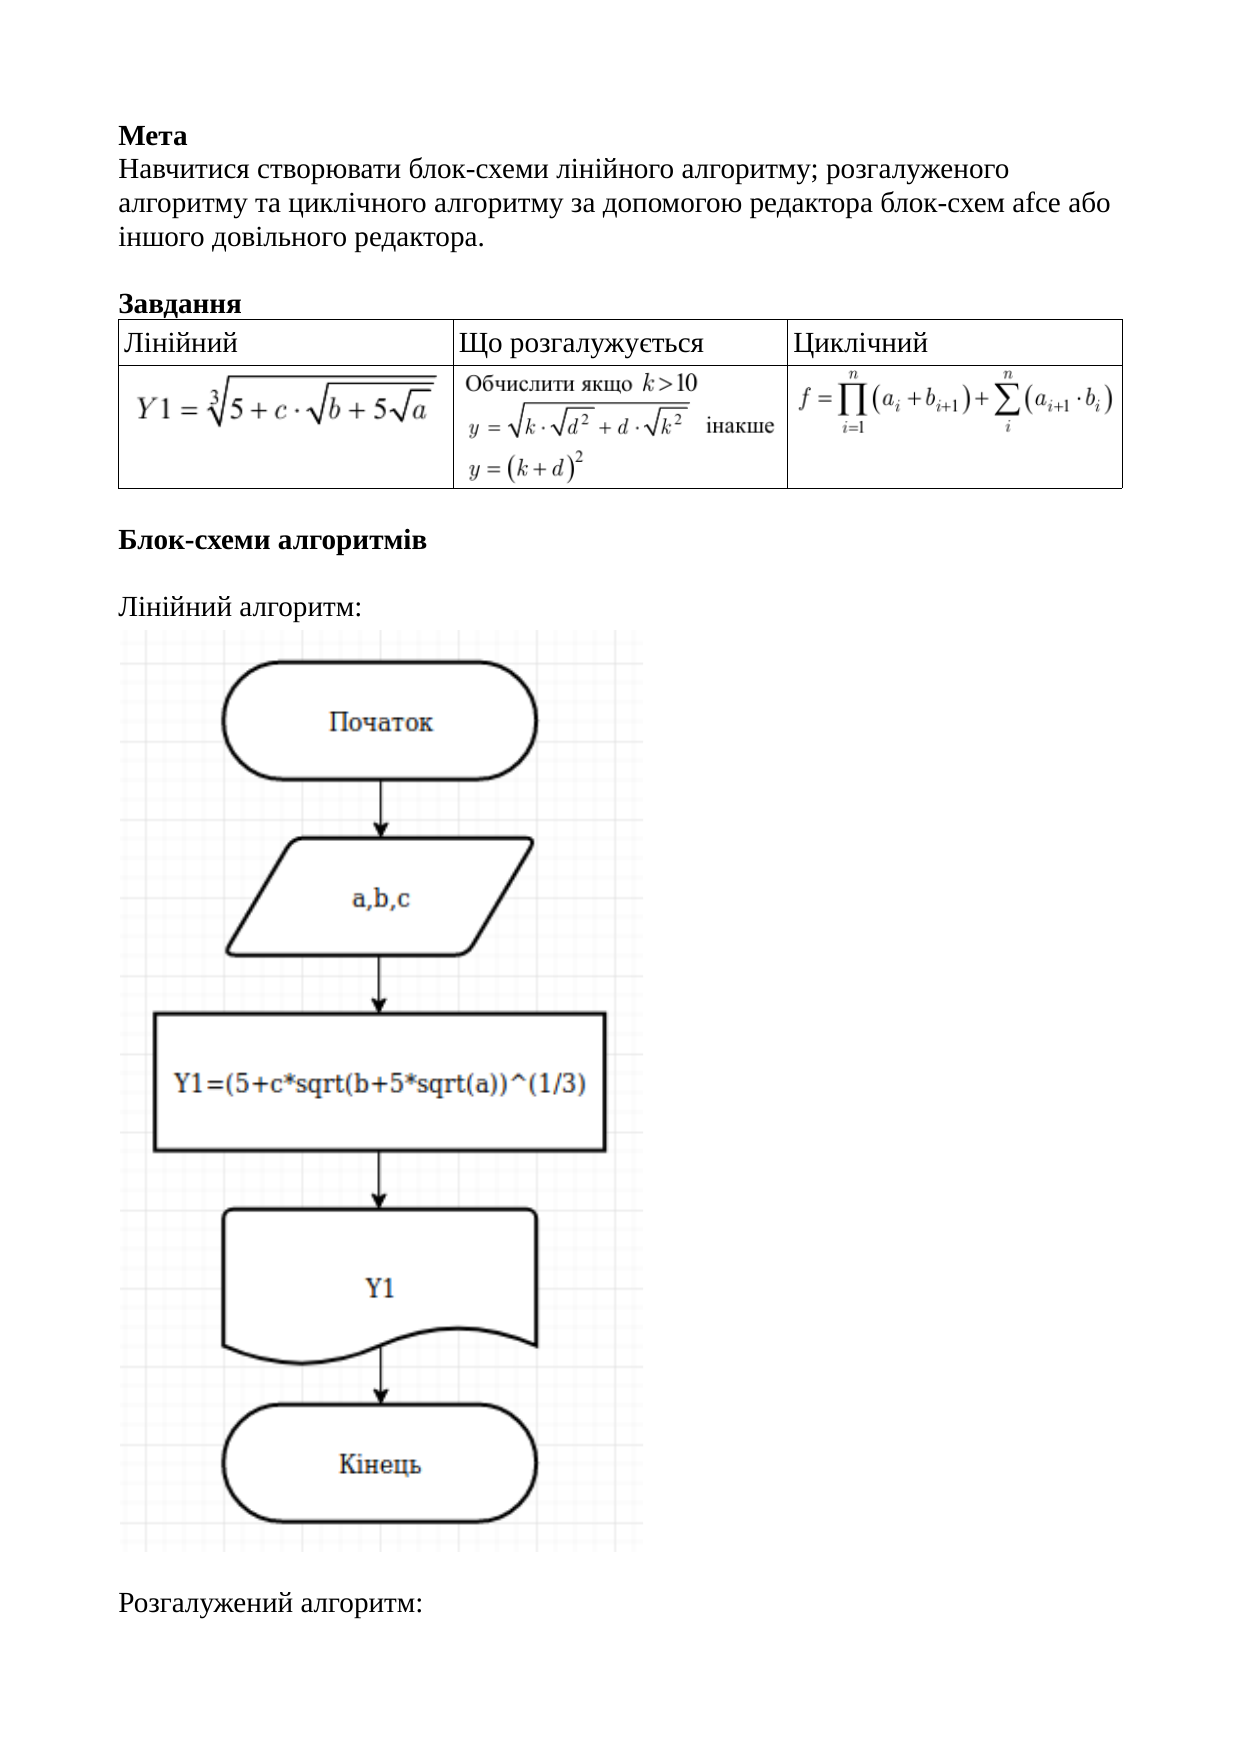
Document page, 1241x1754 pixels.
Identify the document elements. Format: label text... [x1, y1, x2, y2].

text алгоритму та циклічного алгоритму за допомогою редактора блок-схем afce або [118, 185, 1122, 219]
table_header Циклічний [788, 320, 1122, 364]
text Розгалужений алгоритм: [118, 1585, 1122, 1619]
text Завдання [118, 286, 1122, 319]
picture [123, 370, 447, 433]
text Мета [118, 118, 1122, 152]
table_header Лінійний [119, 320, 453, 364]
text Блок-схеми алгоритмів [118, 522, 1122, 555]
picture [120, 630, 644, 1552]
table_cell [454, 366, 787, 488]
text Лінійний алгоритм: [118, 589, 1122, 622]
table_header Що розгалужується [454, 320, 787, 364]
picture [793, 370, 1117, 437]
table_cell [788, 366, 1122, 488]
picture [458, 370, 782, 487]
text Навчитися створювати блок-схеми лінійного алгоритму; розгалуженого [118, 152, 1122, 185]
table_cell [119, 366, 453, 488]
text іншого довільного редактора. [118, 219, 1122, 252]
